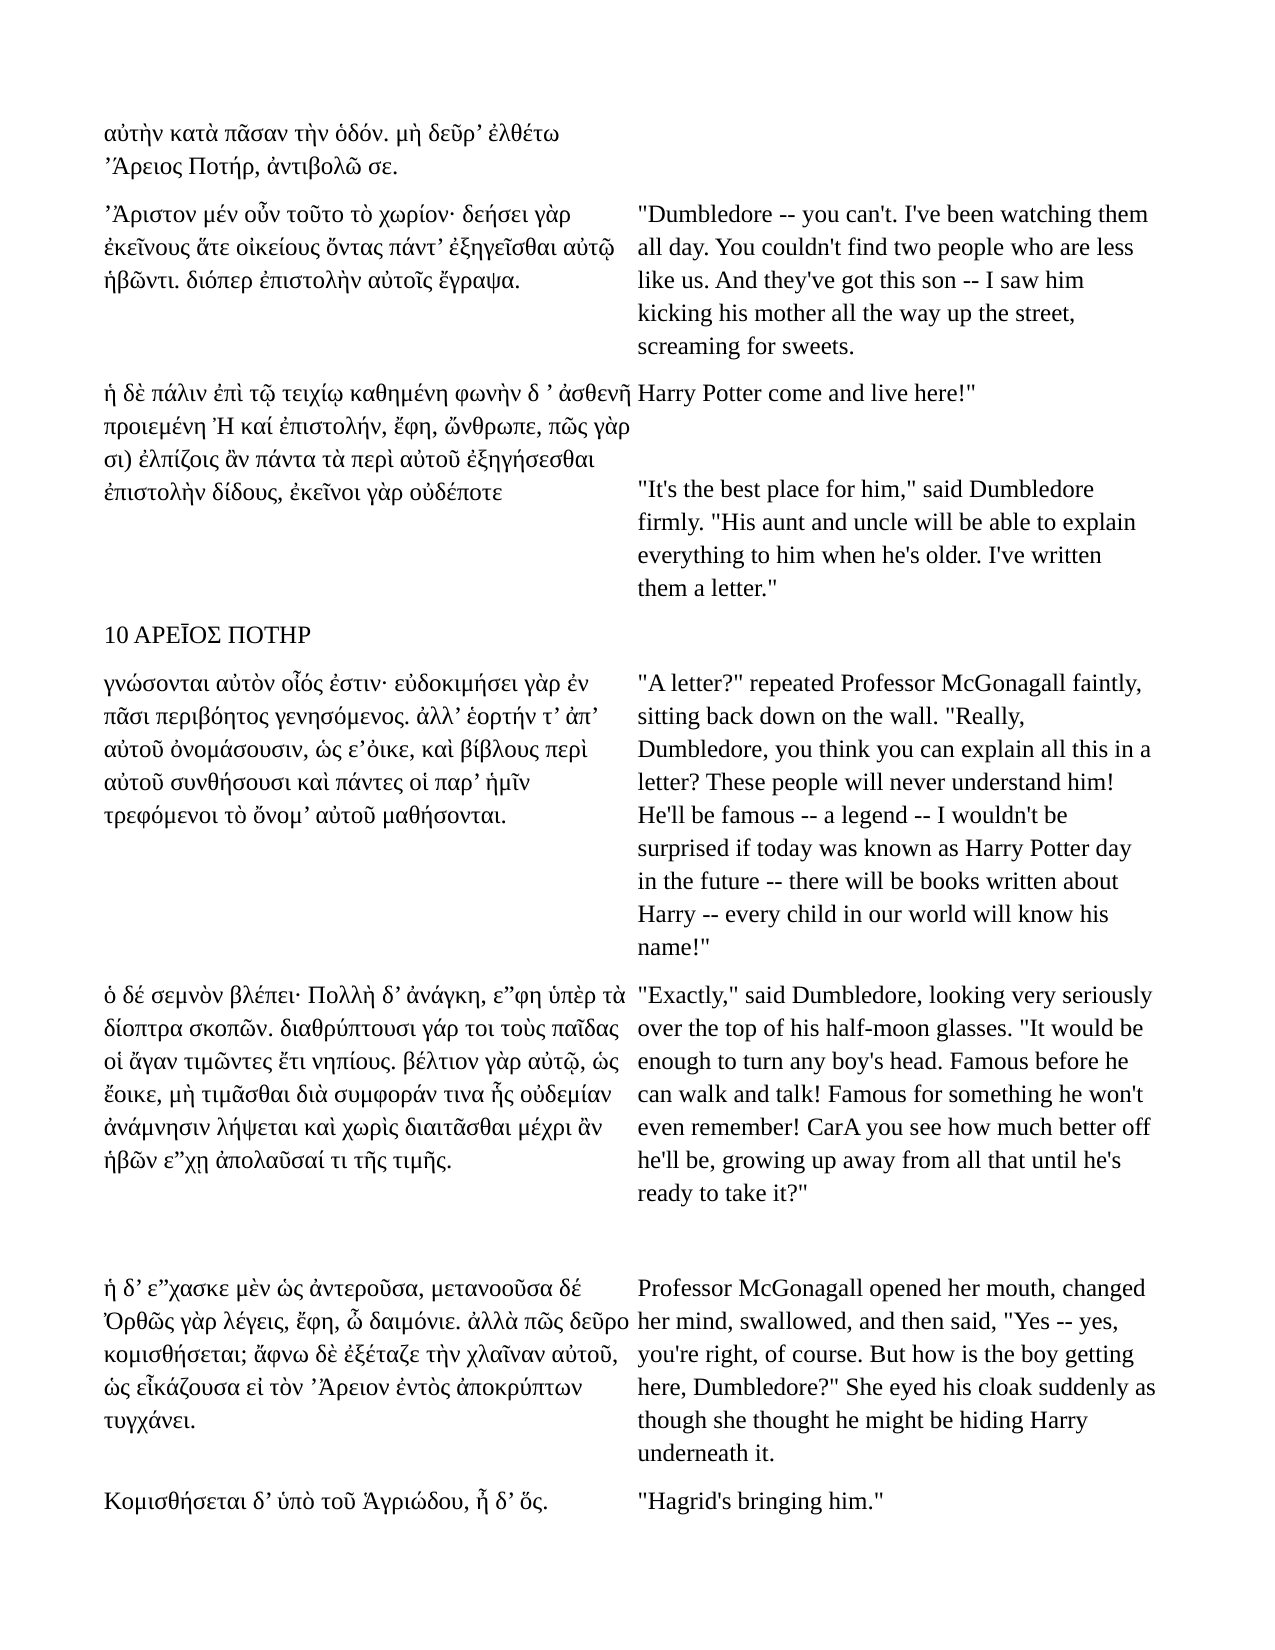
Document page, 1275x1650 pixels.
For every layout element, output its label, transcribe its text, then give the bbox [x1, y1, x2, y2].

table_cell Professor McGonagall opened her mouth, changed her mind, swallowed, and then said, "Yes -- yes, you're right, of course. But how is the boy getting here, Dumbledore?" She eyed his cloak suddenly as though she thought he might be hiding Harry underneath it. [638, 1273, 1157, 1486]
table_cell [638, 118, 1157, 199]
table_cell [638, 1225, 1157, 1273]
table_cell ἡ δ’ ε”χασκε μὲν ὡς ἀντεροῦσα, μετανοοῦσα δέ Ὀρθῶς γὰρ λέγεις, ἔφη, ὦ δαιμόνιε. ἀλλὰ πῶς δεῦρο κομισθήσεται; ἄφνω δὲ ἐξέταζε τὴν χλαῖναν αὐτοῦ, ὡς εἶκάζουσα εἰ τὸν ’Ἀρειον ἐντὸς ἀποκρύπτων τυγχάνει. [104, 1273, 637, 1486]
table_cell ὁ δέ σεμνὸν βλέπει· Πολλὴ δ’ ἀνάγκη, ε”φη ὑπὲρ τὰ δίοπτρα σκοπῶν. διαθρύπτουσι γάρ τοι τοὺς παῖδας οἱ ἄγαν τιμῶντες ἔτι νηπίους. βέλτιον γὰρ αὐτῷ, ὡς ἔοικε, μὴ τιμᾶσθαι διὰ συμφοράν τινα ἧς οὐδεμίαν ἀνάμνησιν λήψεται καὶ χωρὶς διαιτᾶσθαι μέχρι ἂν ἡβῶν ε”χῃ ἀπολαῦσαί τι τῆς τιμῆς. [104, 980, 637, 1225]
table_cell [638, 620, 1157, 668]
table_cell 10 ΑΡΕῙΟΣ ΠΟΤΗΡ [104, 620, 637, 668]
table_cell Harry Potter come and live here!" "It's the best place for him," said Dumbledore firmly. "His aunt and uncle will be able to explain everything to him when he's older. I've written them a letter." [638, 379, 1157, 620]
table_cell [104, 1225, 637, 1273]
table_cell "Exactly," said Dumbledore, looking very seriously over the top of his half-moon glasses. "It would be enough to turn any boy's head. Famous before he can walk and talk! Famous for something he won't even remember! CarA you see how much better off he'll be, growing up away from all that until he's ready to take it?" [638, 980, 1157, 1225]
table_cell "Hagrid's bringing him." [638, 1486, 1157, 1514]
table_cell ’Ἀριστον μέν οὖν τοῦτο τὸ χωρίον· δεήσει γὰρ ἐκεῖνους ἅτε οἰκείους ὄντας πάντ’ ἐξηγεῖσθαι αὐτῷ ἡβῶντι. διόπερ ἐπιστολὴν αὐτοῖς ἔγραψα. [104, 199, 637, 378]
table_cell αὐτὴν κατὰ πᾶσαν τὴν ὁδόν. μὴ δεῦρ’ ἐλθέτω ’Άρειος Ποτήρ, ἀντιβολῶ σε. [104, 118, 637, 199]
table_cell ἡ δὲ πάλιν ἐπὶ τῷ τειχίῳ καθημένη φωνὴν δ ’ ἀσθενῆ προιεμένη Ἠ καί ἐπιστολήν, ἔφη, ὤνθρωπε, πῶς γὰρ σι) ἐλπίζοις ἂν πάντα τὰ περὶ αὐτοῦ ἐξηγήσεσθαι ἐπιστολὴν δίδους, ἐκεῖνοι γὰρ οὐδέποτε [104, 379, 637, 620]
table_cell "Dumbledore -- you can't. I've been watching them all day. You couldn't find two people who are less like us. And they've got this son -- I saw him kicking his mother all the way up the street, screaming for sweets. [638, 199, 1157, 378]
table_cell Κομισθήσεται δ’ ὑπὸ τοῦ Ἁγριώδου, ἦ δ’ ὅς. [104, 1486, 637, 1514]
table_cell "A letter?" repeated Professor McGonagall faintly, sitting back down on the wall. "Really, Dumbledore, you think you can explain all this in a letter? These people will never understand him! He'll be famous -- a legend -- I wouldn't be surprised if today was known as Harry Potter day in the future -- there will be books written about Harry -- every child in our world will know his name!" [638, 668, 1157, 980]
table_cell γνώσονται αὐτὸν οἶός ἐστιν· εὐδοκιμήσει γὰρ ἐν πᾶσι περιβόητος γενησόμενος. ἀλλ’ ἑορτήν τ’ ἀπ’ αὐτοῦ ὀνομάσουσιν, ὡς ε’ὀικε, καὶ βίβλους περὶ αὐτοῦ συνθήσουσι καὶ πάντες οἱ παρ’ ἡμῖν τρεφόμενοι τὸ ὄνομ’ αὐτοῦ μαθήσονται. [104, 668, 637, 980]
